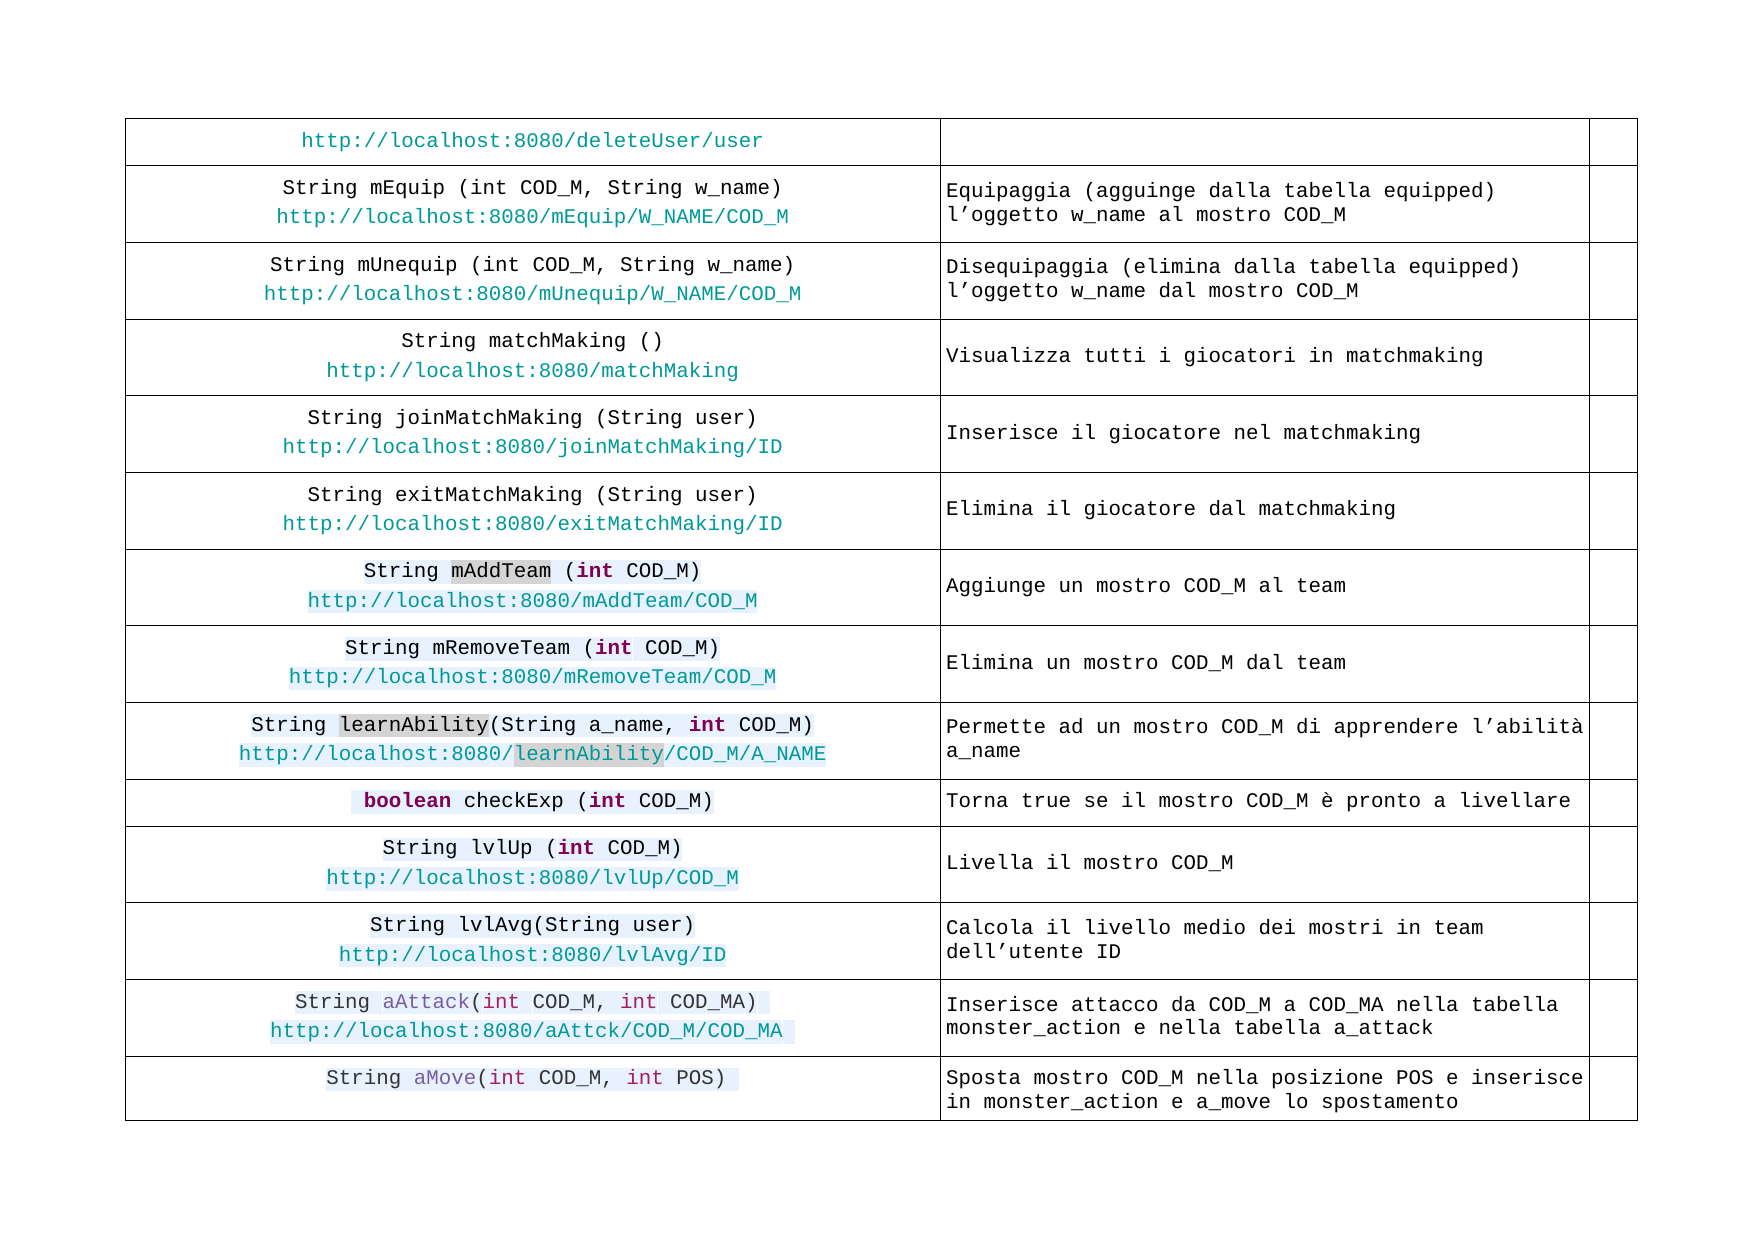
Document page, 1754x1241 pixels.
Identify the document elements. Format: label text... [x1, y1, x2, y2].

table_cell [1590, 1057, 1637, 1120]
table_cell Permette ad un mostro COD_M di apprendere l’abilità a_name [941, 703, 1589, 778]
table_cell [1590, 903, 1637, 979]
table_cell String joinMatchMaking (String user) http://localhost:8080/joinMatchMaking/ID [126, 396, 940, 472]
table_cell Aggiunge un mostro COD_M al team [941, 550, 1589, 625]
table_cell Calcola il livello medio dei mostri in team dell’utente ID [941, 903, 1589, 979]
table_cell String matchMaking () http://localhost:8080/matchMaking [126, 320, 940, 395]
table_cell Visualizza tutti i giocatori in matchmaking [941, 320, 1589, 395]
table_cell [1590, 550, 1637, 625]
table_cell [1590, 243, 1637, 318]
table_cell http://localhost:8080/deleteUser/user [126, 119, 940, 165]
table_cell Inserisce attacco da COD_M a COD_MA nella tabella monster_action e nella tabella a_attack [941, 980, 1589, 1056]
table_cell [1590, 166, 1637, 242]
table_cell Inserisce il giocatore nel matchmaking [941, 396, 1589, 472]
table_cell String mUnequip (int COD_M, String w_name) http://localhost:8080/mUnequip/W_NAME/COD_M [126, 243, 940, 318]
table_cell Disequipaggia (elimina dalla tabella equipped) l’oggetto w_name dal mostro COD_M [941, 243, 1589, 318]
table_cell [1590, 980, 1637, 1056]
table_cell [1590, 827, 1637, 902]
table_cell Elimina un mostro COD_M dal team [941, 626, 1589, 702]
table_cell String learnAbility(String a_name, int COD_M) http://localhost:8080/learnAbility/COD_M/A_NAME [126, 703, 940, 778]
table_cell [1590, 703, 1637, 778]
table_cell String mEquip (int COD_M, String w_name) http://localhost:8080/mEquip/W_NAME/COD_M [126, 166, 940, 242]
table_cell [1590, 780, 1637, 826]
table_cell Elimina il giocatore dal matchmaking [941, 473, 1589, 548]
table_cell [1590, 119, 1637, 165]
table_cell String lvlUp (int COD_M) http://localhost:8080/lvlUp/COD_M [126, 827, 940, 902]
table_cell String mAddTeam (int COD_M) http://localhost:8080/mAddTeam/COD_M [126, 550, 940, 625]
table_cell Equipaggia (agguinge dalla tabella equipped) l’oggetto w_name al mostro COD_M [941, 166, 1589, 242]
table_cell Torna true se il mostro COD_M è pronto a livellare [941, 780, 1589, 826]
table_cell Livella il mostro COD_M [941, 827, 1589, 902]
table_cell [1590, 320, 1637, 395]
table_cell String aMove(int COD_M, int POS) [126, 1057, 940, 1120]
table_cell String mRemoveTeam (int COD_M) http://localhost:8080/mRemoveTeam/COD_M [126, 626, 940, 702]
table_cell String exitMatchMaking (String user) http://localhost:8080/exitMatchMaking/ID [126, 473, 940, 548]
table_cell [941, 119, 1589, 165]
table_cell boolean checkExp (int COD_M) [126, 780, 940, 826]
table_cell [1590, 473, 1637, 548]
table_cell String aAttack(int COD_M, int COD_MA) http://localhost:8080/aAttck/COD_M/COD_MA [126, 980, 940, 1056]
table_cell [1590, 626, 1637, 702]
table_cell [1590, 396, 1637, 472]
table_cell Sposta mostro COD_M nella posizione POS e inserisce in monster_action e a_move lo spostamento [941, 1057, 1589, 1120]
table_cell String lvlAvg(String user) http://localhost:8080/lvlAvg/ID [126, 903, 940, 979]
